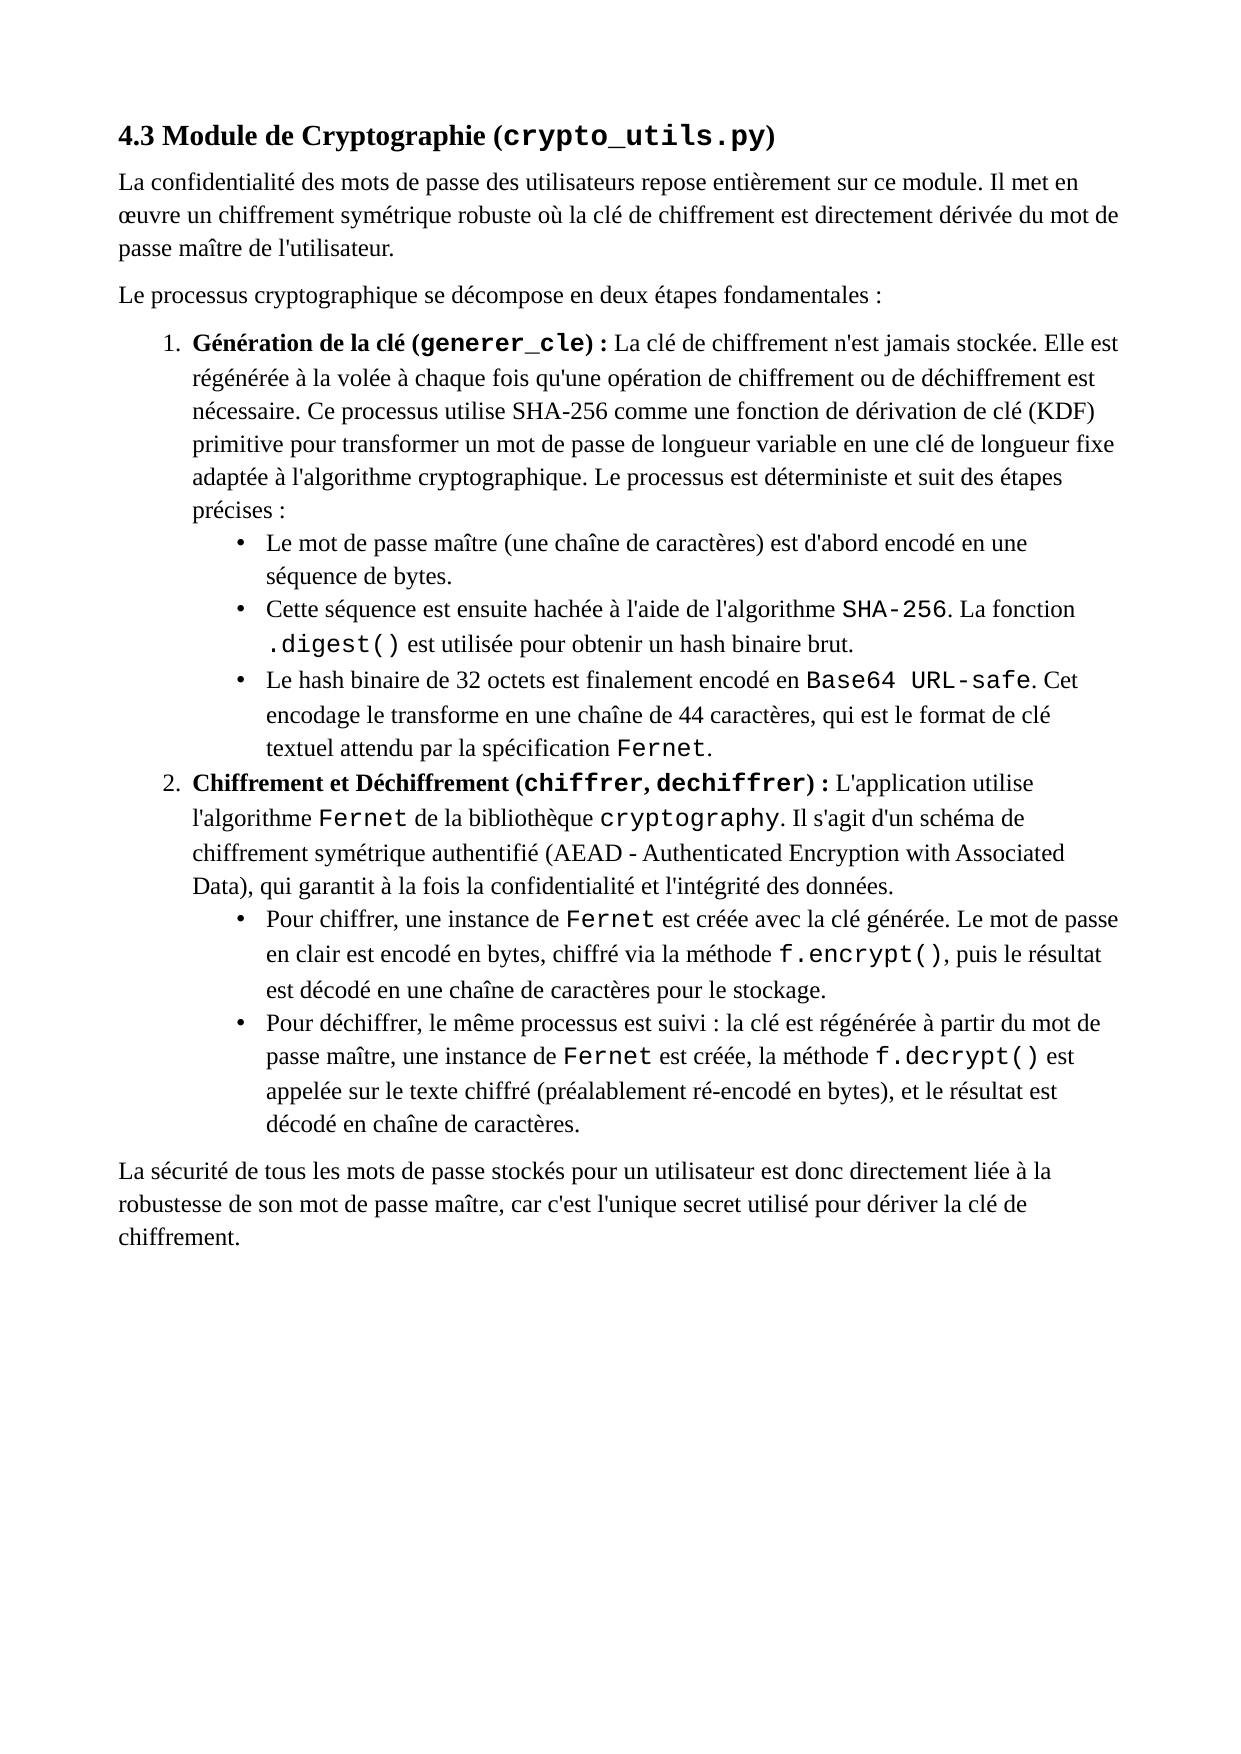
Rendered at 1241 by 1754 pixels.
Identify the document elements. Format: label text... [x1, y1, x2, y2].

text La sécurité de tous les mots de passe stockés pour un utilisateur est donc directement liée à la robustesse de son mot de passe maître, car c'est l'unique secret utilisé pour dériver la clé de chiffrement. [118, 1156, 1122, 1251]
list Cette séquence est ensuite hachée à l'aide de l'algorithme SHA-256. La fonction .digest() est utilisée pour obtenir un hash binaire brut. [236, 594, 1122, 660]
list Chiffrement et Déchiffrement (chiffrer, dechiffrer) : L'application utilise l'algorithme Fernet de la bibliothèque cryptography. Il s'agit d'un schéma de chiffrement symétrique authentifié (AEAD - Authenticated Encryption with Associated Data), qui garantit à la fois la confidentialité et l'intégrité des données. [162, 768, 1122, 900]
list Le mot de passe maître (une chaîne de caractères) est d'abord encodé en une séquence de bytes. [236, 528, 1122, 590]
list Pour déchiffrer, le même processus est suivi : la clé est régénérée à partir du mot de passe maître, une instance de Fernet est créée, la méthode f.decrypt() est appelée sur le texte chiffré (préalablement ré-encodé en bytes), et le résultat est décodé en chaîne de caractères. [236, 1008, 1122, 1138]
list Le hash binaire de 32 octets est finalement encodé en Base64 URL-safe. Cet encodage le transforme en une chaîne de 44 caractères, qui est le format de clé textuel attendu par la spécification Fernet. [236, 665, 1122, 764]
subtitle 4.3 Module de Cryptographie (crypto_utils.py) [118, 118, 1122, 154]
text La confidentialité des mots de passe des utilisateurs repose entièrement sur ce module. Il met en œuvre un chiffrement symétrique robuste où la clé de chiffrement est directement dérivée du mot de passe maître de l'utilisateur. [118, 167, 1122, 261]
list Génération de la clé (generer_cle) : La clé de chiffrement n'est jamais stockée. Elle est régénérée à la volée à chaque fois qu'une opération de chiffrement ou de déchiffrement est nécessaire. Ce processus utilise SHA-256 comme une fonction de dérivation de clé (KDF) primitive pour transformer un mot de passe de longueur variable en une clé de longueur fixe adaptée à l'algorithme cryptographique. Le processus est déterministe et suit des étapes précises : [162, 328, 1122, 524]
list Pour chiffrer, une instance de Fernet est créée avec la clé générée. Le mot de passe en clair est encodé en bytes, chiffré via la méthode f.encrypt(), puis le résultat est décodé en une chaîne de caractères pour le stockage. [236, 904, 1122, 1003]
text Le processus cryptographique se décompose en deux étapes fondamentales : [118, 280, 1122, 309]
